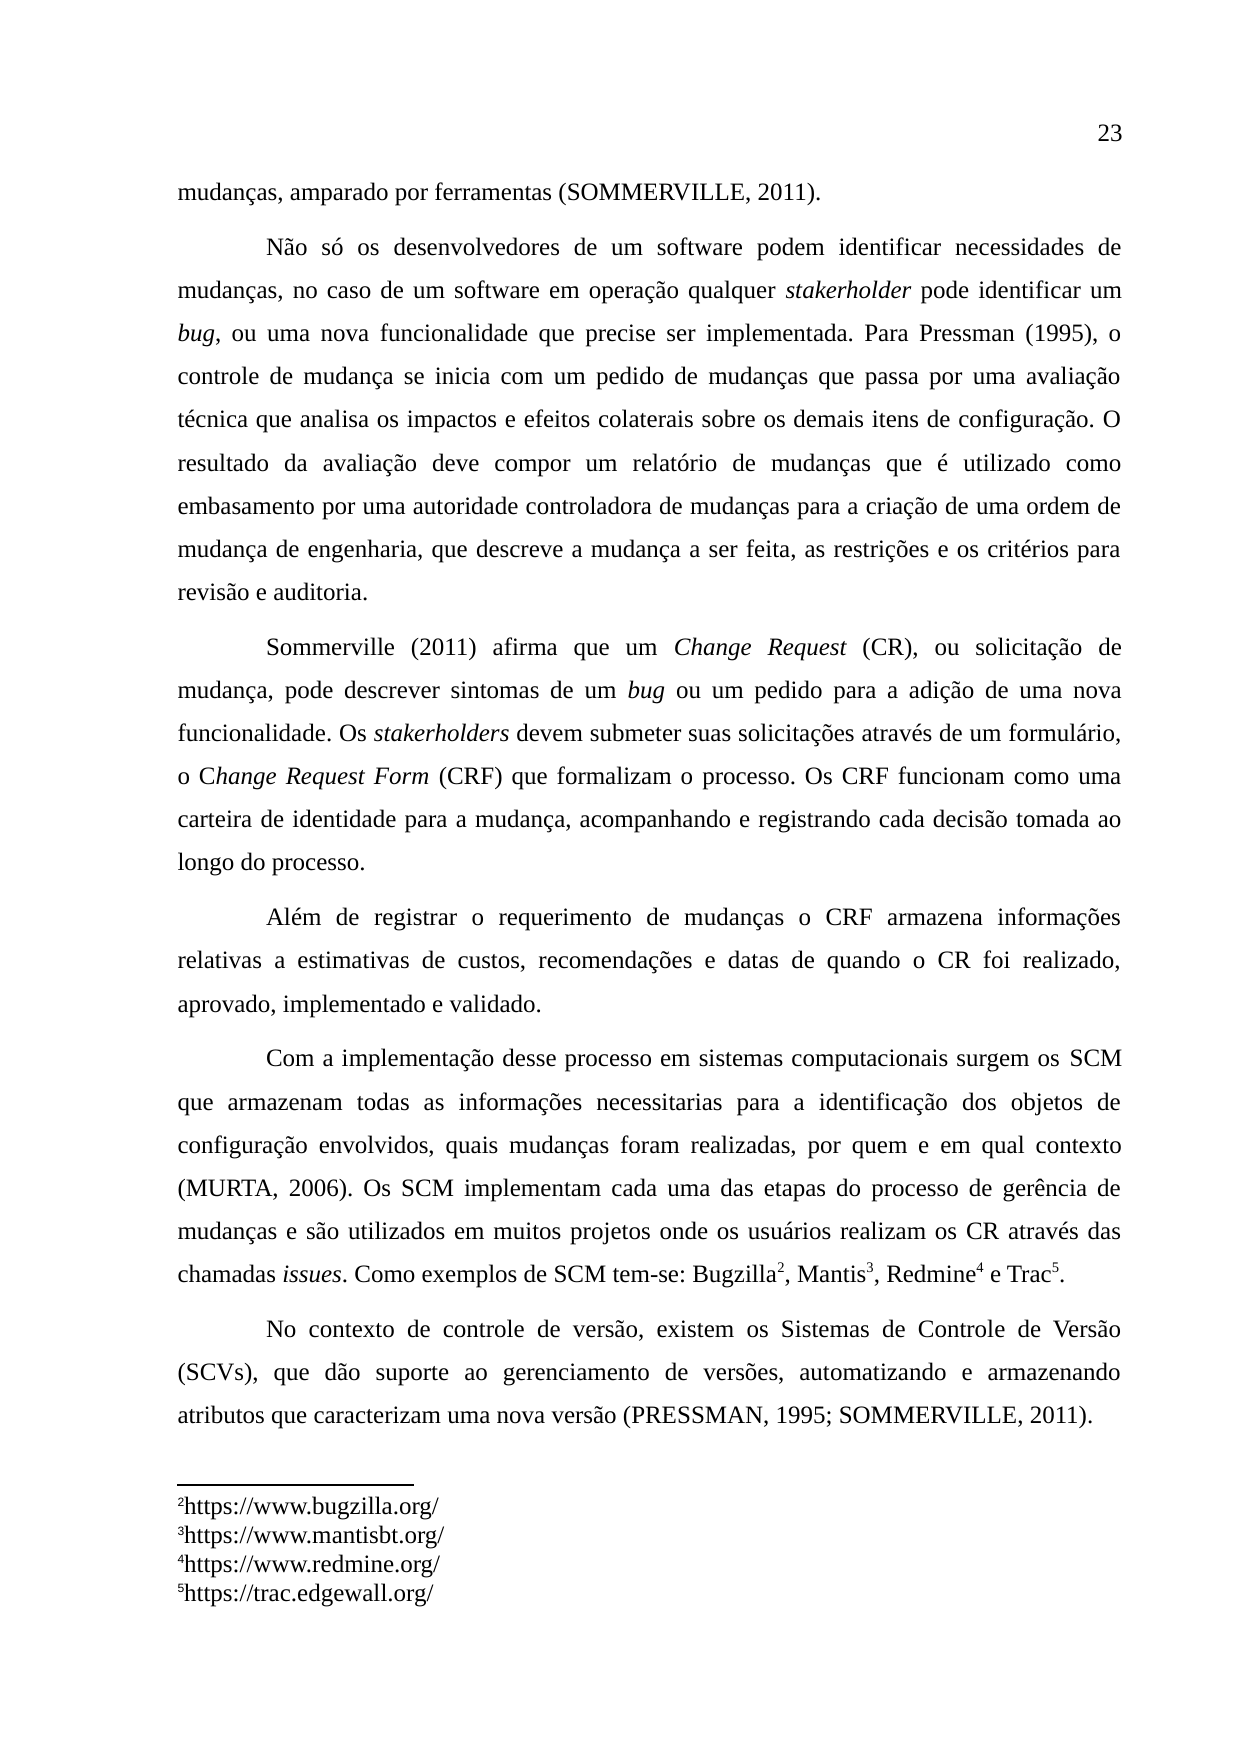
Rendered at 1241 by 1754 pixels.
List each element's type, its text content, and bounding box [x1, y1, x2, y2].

text https://www.mantisbt.org/ [177, 1520, 1122, 1549]
text Além de registrar o requerimento de mudanças o CRF armazena informações relativas a estimativas de custos, recomendações e datas de quando o CR foi realizado, aprovado, implementado e validado. [177, 902, 1122, 1017]
text Com a implementação desse processo em sistemas computacionais surgem os SCM que armazenam todas as informações necessitarias para a identificação dos objetos de configuração envolvidos, quais mudanças foram realizadas, por quem e em qual contexto (MURTA, 2006). Os SCM implementam cada uma das etapas do processo de gerência de mudanças e são utilizados em muitos projetos onde os usuários realizam os CR através das chamadas issues. Como exemplos de SCM tem-se: Bugzilla, Mantis, Redmine e Trac. [177, 1043, 1122, 1288]
text mudanças, amparado por ferramentas (SOMMERVILLE, 2011). [177, 177, 1122, 206]
text No contexto de controle de versão, existem os Sistemas de Controle de Versão (SCVs), que dão suporte ao gerenciamento de versões, automatizando e armazenando atributos que caracterizam uma nova versão (PRESSMAN, 1995; SOMMERVILLE, 2011). [177, 1314, 1122, 1429]
text Sommerville (2011) afirma que um Change Request (CR), ou solicitação de mudança, pode descrever sintomas de um bug ou um pedido para a adição de uma nova funcionalidade. Os stakerholders devem submeter suas solicitações através de um formulário, o Change Request Form (CRF) que formalizam o processo. Os CRF funcionam como uma carteira de identidade para a mudança, acompanhando e registrando cada decisão tomada ao longo do processo. [177, 632, 1122, 876]
text https://www.bugzilla.org/ [177, 1491, 1122, 1520]
text https://trac.edgewall.org/ [177, 1578, 1122, 1606]
text https://www.redmine.org/ [177, 1549, 1122, 1578]
text Não só os desenvolvedores de um software podem identificar necessidades de mudanças, no caso de um software em operação qualquer stakerholder pode identificar um bug, ou uma nova funcionalidade que precise ser implementada. Para Pressman (1995), o controle de mudança se inicia com um pedido de mudanças que passa por uma avaliação técnica que analisa os impactos e efeitos colaterais sobre os demais itens de configuração. O resultado da avaliação deve compor um relatório de mudanças que é utilizado como embasamento por uma autoridade controladora de mudanças para a criação de uma ordem de mudança de engenharia, que descreve a mudança a ser feita, as restrições e os critérios para revisão e auditoria. [177, 232, 1122, 606]
